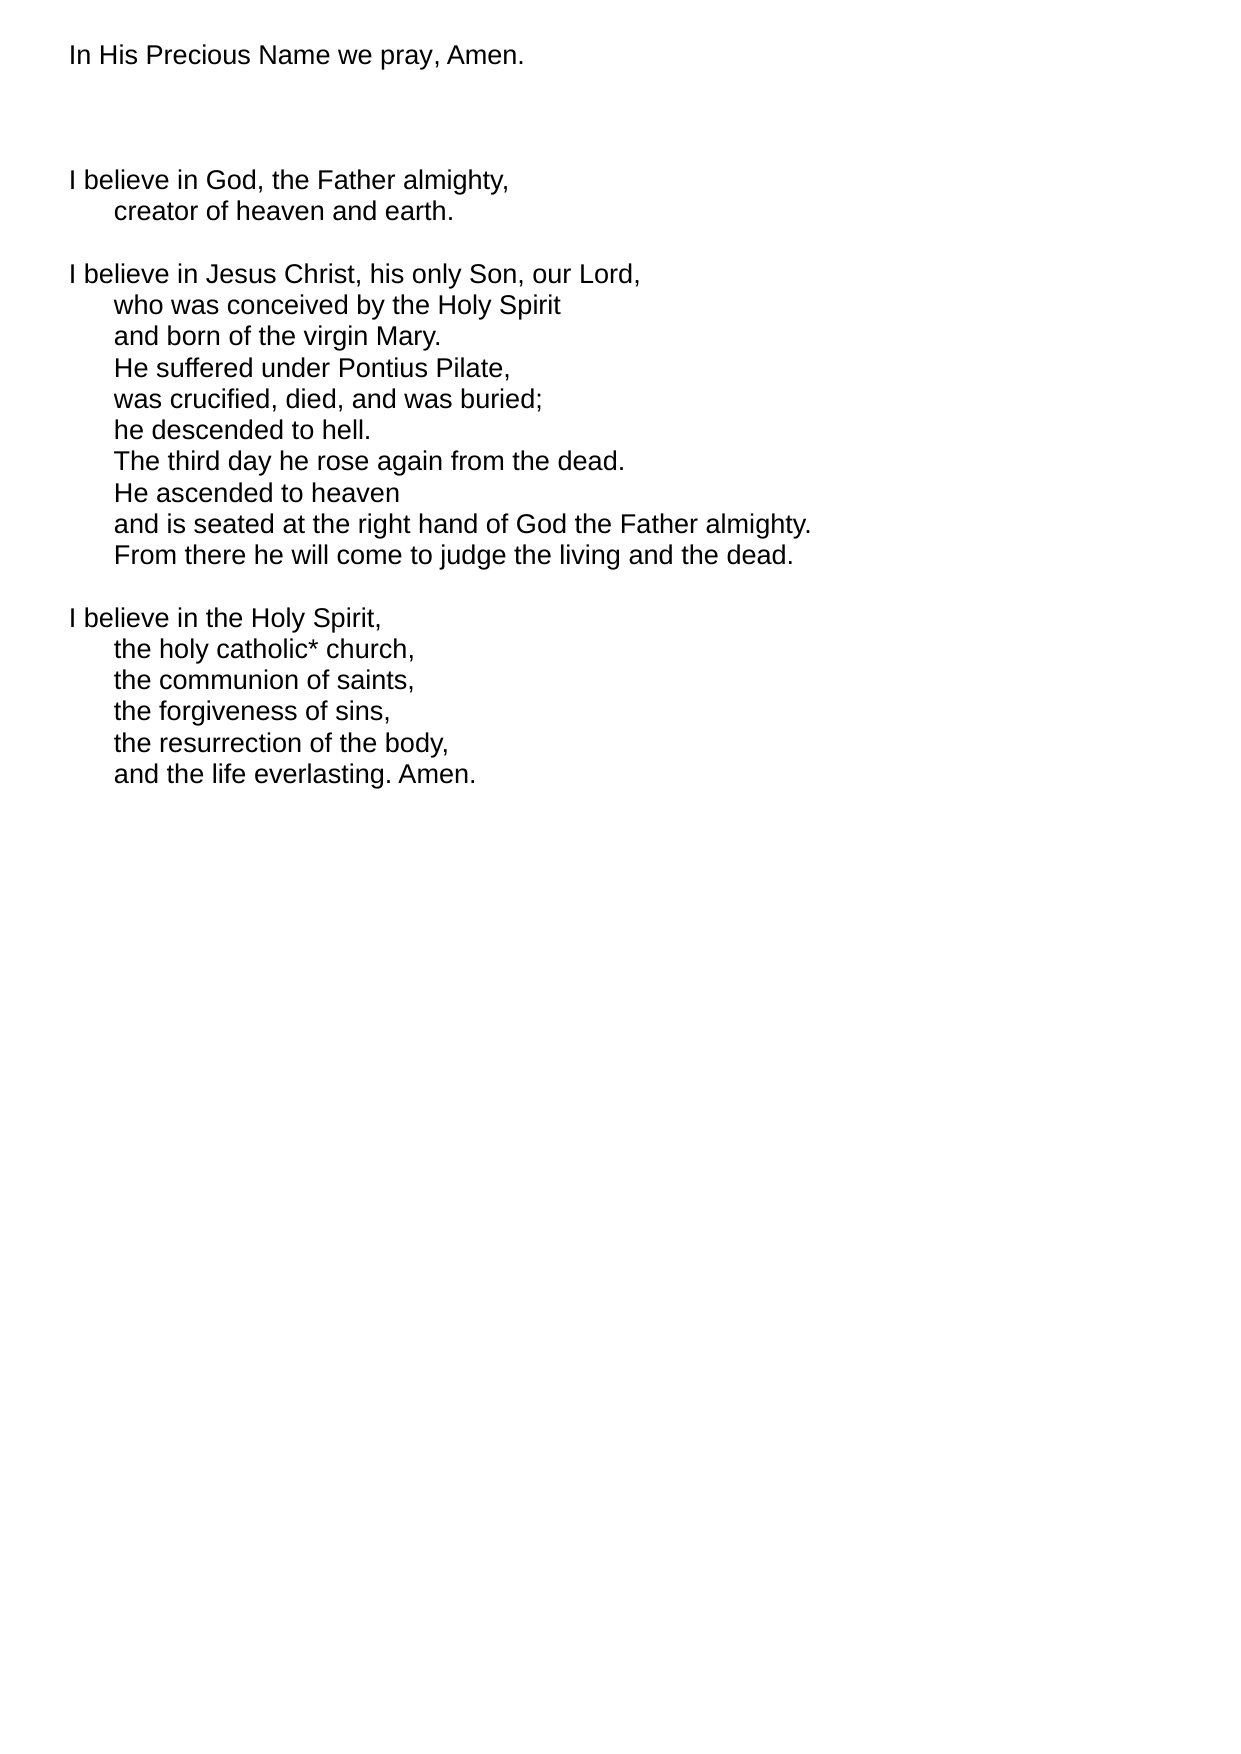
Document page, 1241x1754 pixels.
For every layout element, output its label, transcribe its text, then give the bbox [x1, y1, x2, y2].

text the resurrection of the body, [69, 727, 1173, 758]
text From there he will come to judge the living and the dead. [69, 539, 1173, 570]
text He suffered under Pontius Pilate, [69, 352, 1173, 383]
text was crucified, died, and was buried; [69, 383, 1173, 414]
text and born of the virgin Mary. [69, 320, 1173, 352]
text who was conceived by the Holy Spirit [69, 289, 1173, 320]
text and is seated at the right hand of God the Father almighty. [69, 508, 1173, 539]
text he descended to hell. [69, 414, 1173, 445]
text I believe in Jesus Christ, his only Son, our Lord, [69, 258, 1173, 289]
text The third day he rose again from the dead. [69, 445, 1173, 477]
text and the life everlasting. Amen. [69, 758, 1173, 789]
text the communion of saints, [69, 664, 1173, 695]
text the holy catholic* church, [69, 633, 1173, 664]
text the forgiveness of sins, [69, 695, 1173, 727]
text He ascended to heaven [69, 477, 1173, 508]
text creator of heaven and earth. [69, 195, 1173, 227]
text I believe in the Holy Spirit, [69, 602, 1173, 633]
text I believe in God, the Father almighty, [69, 164, 1173, 195]
text In His Precious Name we pray, Amen. [69, 39, 1173, 70]
